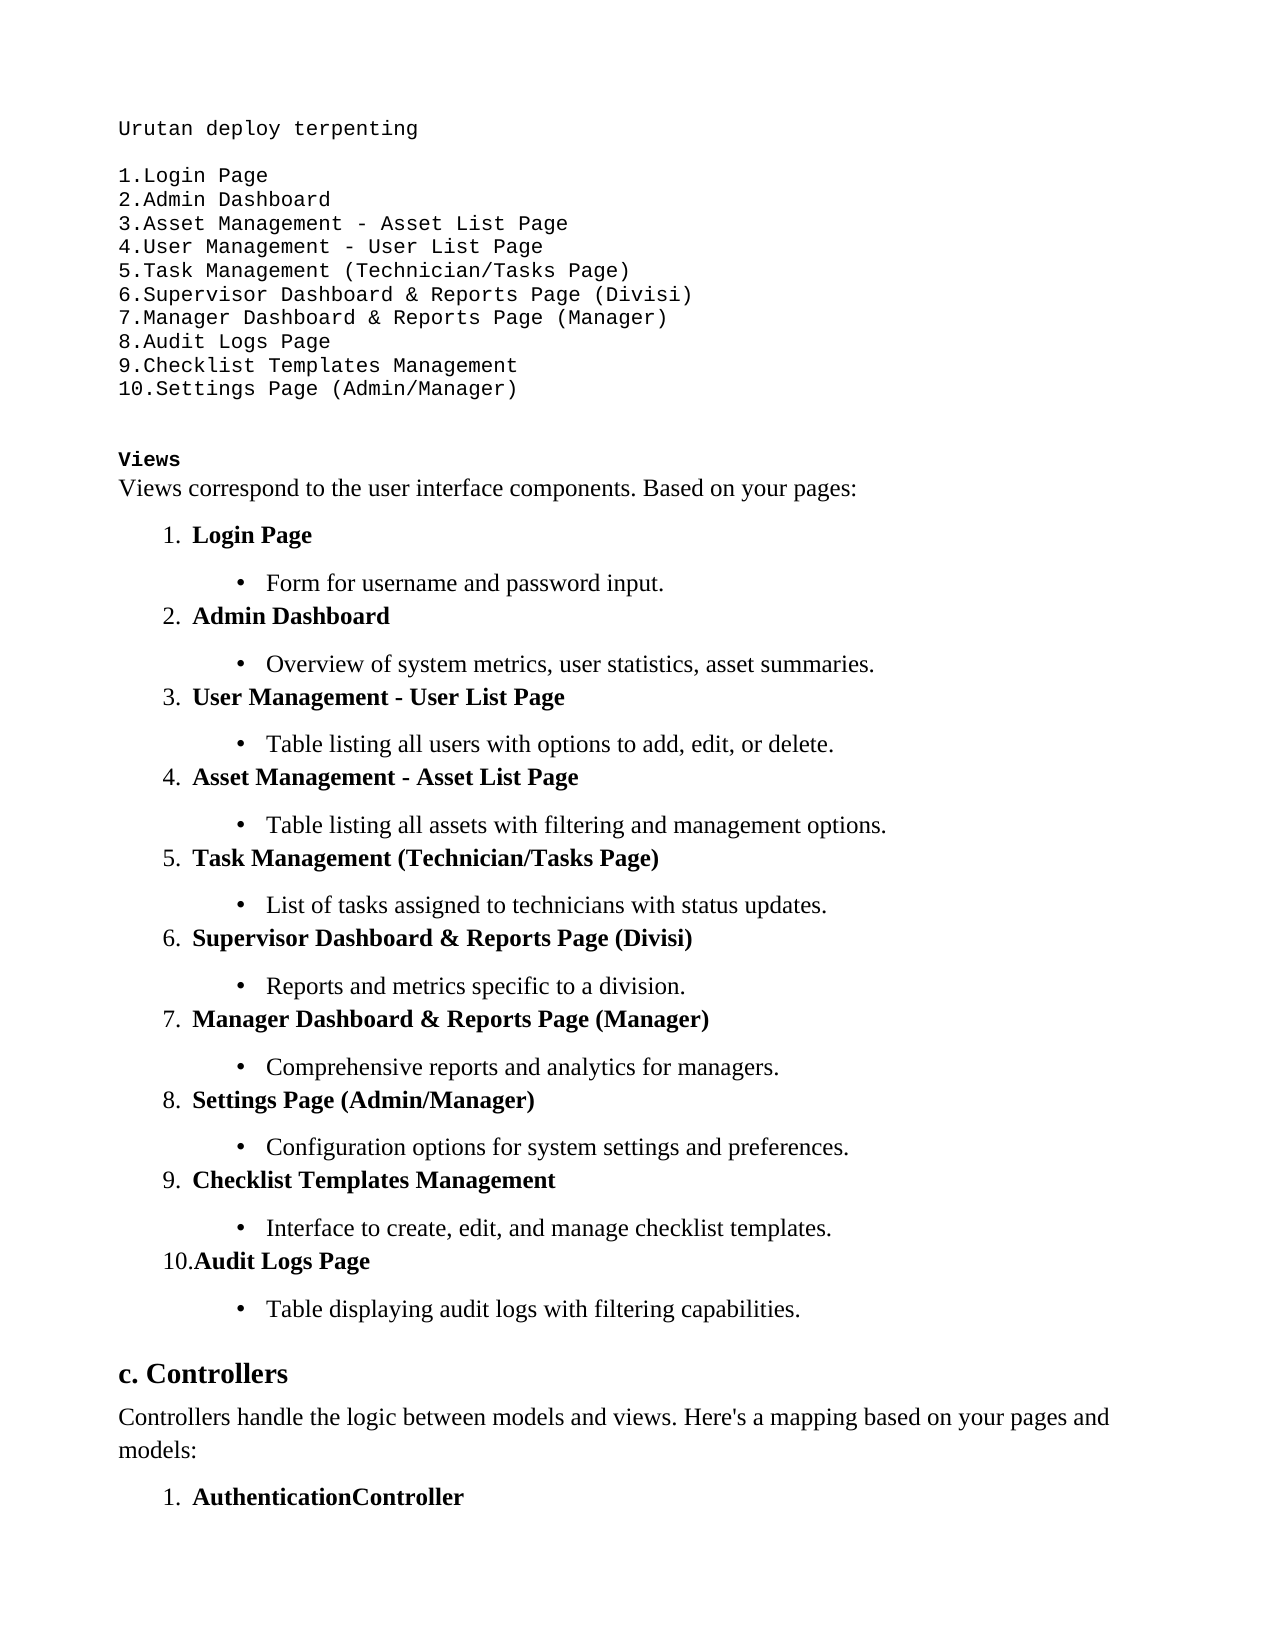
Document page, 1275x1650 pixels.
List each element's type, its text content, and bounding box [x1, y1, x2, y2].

list AuthenticationController [162, 1482, 1157, 1511]
text 2.Admin Dashboard [118, 189, 1157, 213]
list Form for username and password input. [236, 568, 1157, 597]
text 8.Audit Logs Page [118, 331, 1157, 354]
list Comprehensive reports and analytics for managers. [236, 1052, 1157, 1081]
list Configuration options for system settings and preferences. [236, 1132, 1157, 1161]
text 3.Asset Management - Asset List Page [118, 213, 1157, 236]
list Login Page [162, 520, 1157, 549]
subtitle c. Controllers [118, 1356, 1157, 1389]
list Asset Management - Asset List Page [162, 762, 1157, 791]
list Table displaying audit logs with filtering capabilities. [236, 1294, 1157, 1322]
text 5.Task Management (Technician/Tasks Page) [118, 260, 1157, 284]
list Admin Dashboard [162, 601, 1157, 630]
text Urutan deploy terpenting [118, 118, 1157, 142]
list Table listing all users with options to add, edit, or delete. [236, 729, 1157, 758]
list Manager Dashboard & Reports Page (Manager) [162, 1004, 1157, 1033]
text 9.Checklist Templates Management [118, 354, 1157, 378]
list User Management - User List Page [162, 682, 1157, 710]
list Overview of system metrics, user statistics, asset summaries. [236, 649, 1157, 677]
text 4.User Management - User List Page [118, 236, 1157, 260]
list List of tasks assigned to technicians with status updates. [236, 891, 1157, 919]
list Settings Page (Admin/Manager) [162, 1085, 1157, 1113]
text Views correspond to the user interface components. Based on your pages: [118, 473, 1157, 502]
list Reports and metrics specific to a division. [236, 971, 1157, 1000]
list Audit Logs Page [162, 1246, 1157, 1275]
list Table listing all assets with filtering and management options. [236, 810, 1157, 839]
text 7.Manager Dashboard & Reports Page (Manager) [118, 307, 1157, 331]
text 10.Settings Page (Admin/Manager) Views [118, 378, 1157, 473]
list Interface to create, edit, and manage checklist templates. [236, 1213, 1157, 1242]
list Task Management (Technician/Tasks Page) [162, 843, 1157, 872]
text Controllers handle the logic between models and views. Here's a mapping based on your pages and models: [118, 1402, 1157, 1464]
text 6.Supervisor Dashboard & Reports Page (Divisi) [118, 284, 1157, 307]
list Supervisor Dashboard & Reports Page (Divisi) [162, 923, 1157, 952]
text 1.Login Page [118, 165, 1157, 189]
list Checklist Templates Management [162, 1165, 1157, 1194]
